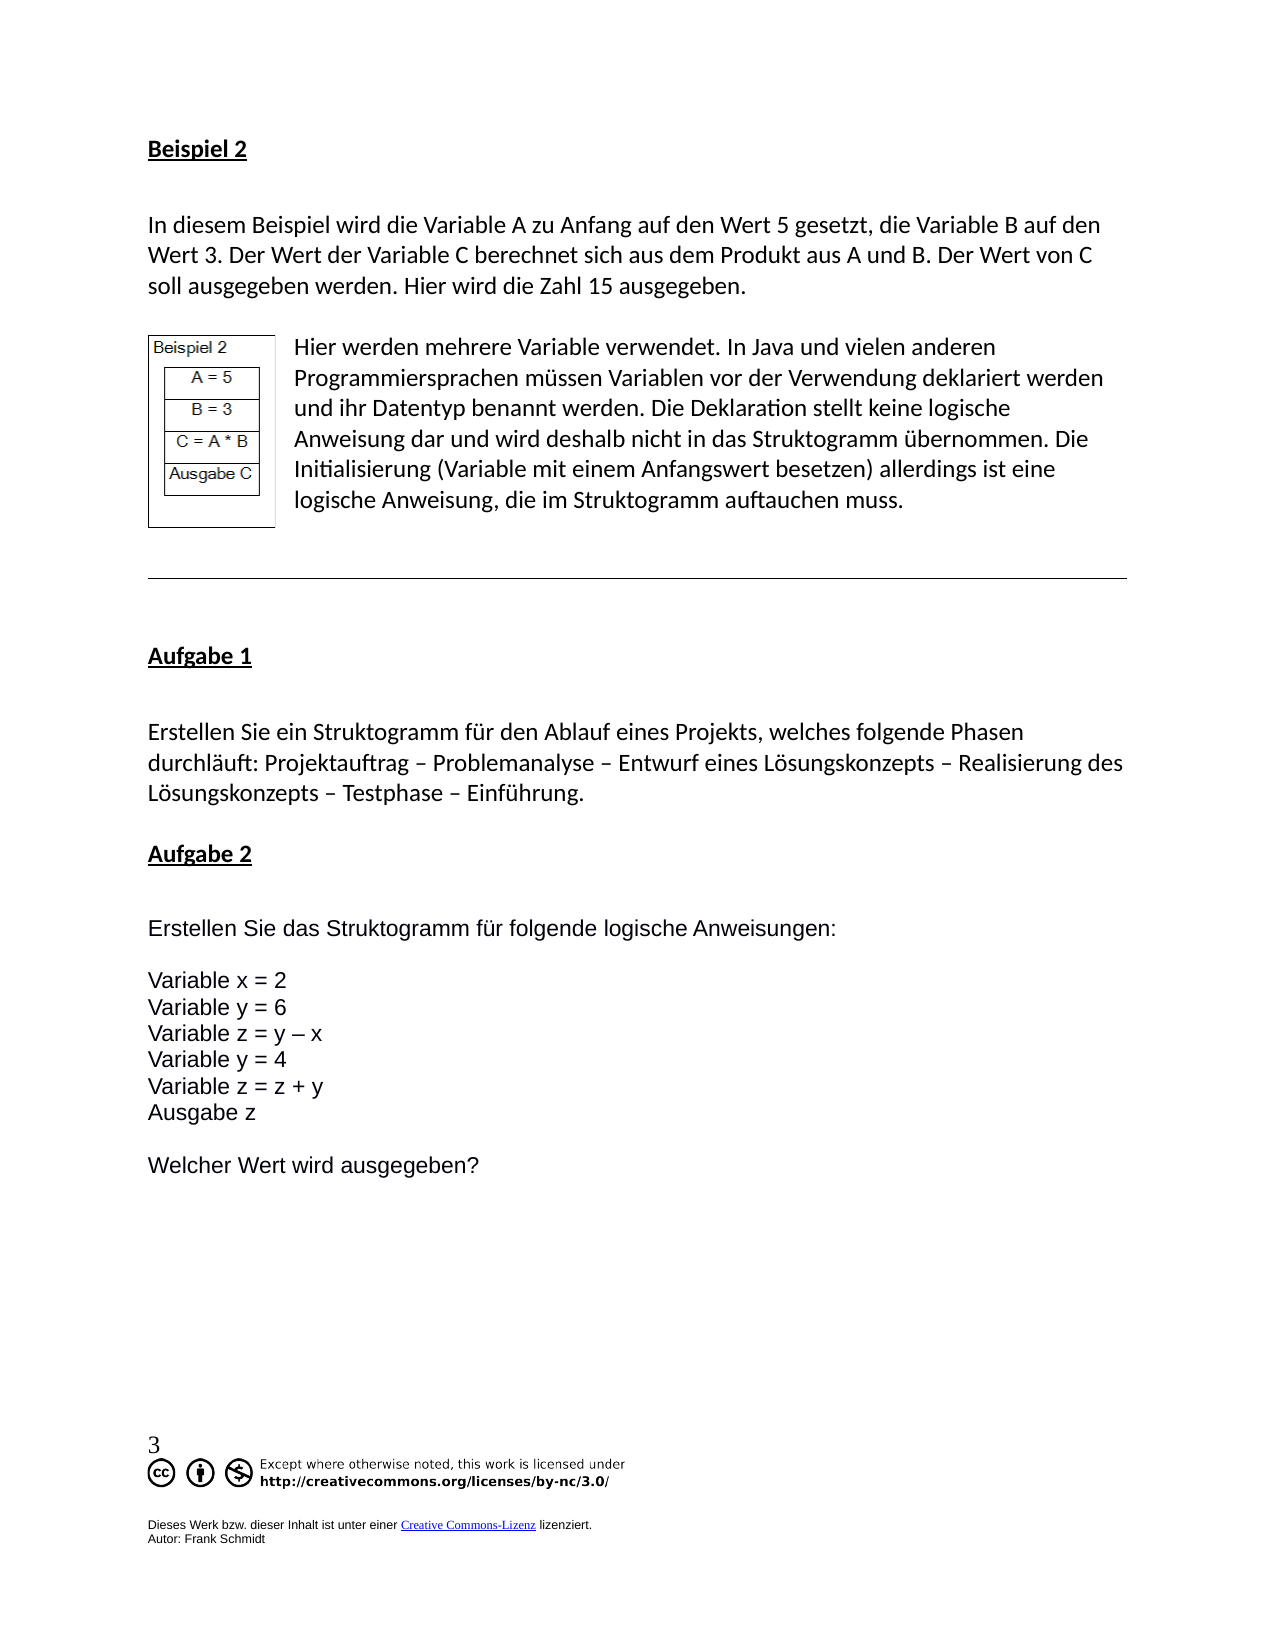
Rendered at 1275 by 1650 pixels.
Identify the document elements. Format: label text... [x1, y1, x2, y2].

text In diesem Beispiel wird die Variable A zu Anfang auf den Wert 5 gesetzt, die Variable B auf den Wert 3. Der Wert der Variable C berechnet sich aus dem Produkt aus A und B. Der Wert von C soll ausgegeben werden. Hier wird die Zahl 15 ausgegeben. [148, 209, 1127, 301]
text Variable x = 2 [148, 967, 1127, 994]
text Beispiel 2 [148, 133, 1127, 163]
text Variable z = y – x [148, 1020, 1127, 1046]
text Aufgabe 2 [148, 838, 1127, 869]
text Hier werden mehrere Variable verwendet. In Java und vielen anderen Programmiersprachen müssen Variablen vor der Verwendung deklariert werden und ihr Datentyp benannt werden. Die Deklaration stellt keine logische Anweisung dar und wird deshalb nicht in das Struktogramm übernommen. Die Initialisierung (Variable mit einem Anfangswert besetzen) allerdings ist eine logische Anweisung, die im Struktogramm auftauchen muss. [148, 331, 1127, 514]
text Variable y = 6 [148, 994, 1127, 1020]
picture [147, 334, 276, 528]
text Ausgabe z [148, 1099, 1127, 1126]
text Variable z = z + y [148, 1073, 1127, 1099]
text Variable y = 4 [148, 1046, 1127, 1073]
text Erstellen Sie ein Struktogramm für den Ablauf eines Projekts, welches folgende Phasen durchläuft: Projektauftrag – Problemanalyse – Entwurf eines Lösungskonzepts – Realisierung des Lösungskonzepts – Testphase – Einführung. [148, 716, 1127, 808]
text Erstellen Sie das Struktogramm für folgende logische Anweisungen: [148, 915, 1127, 941]
text Aufgabe 1 [148, 640, 1127, 671]
picture [147, 1458, 625, 1489]
text Welcher Wert wird ausgegeben? [148, 1152, 1127, 1178]
